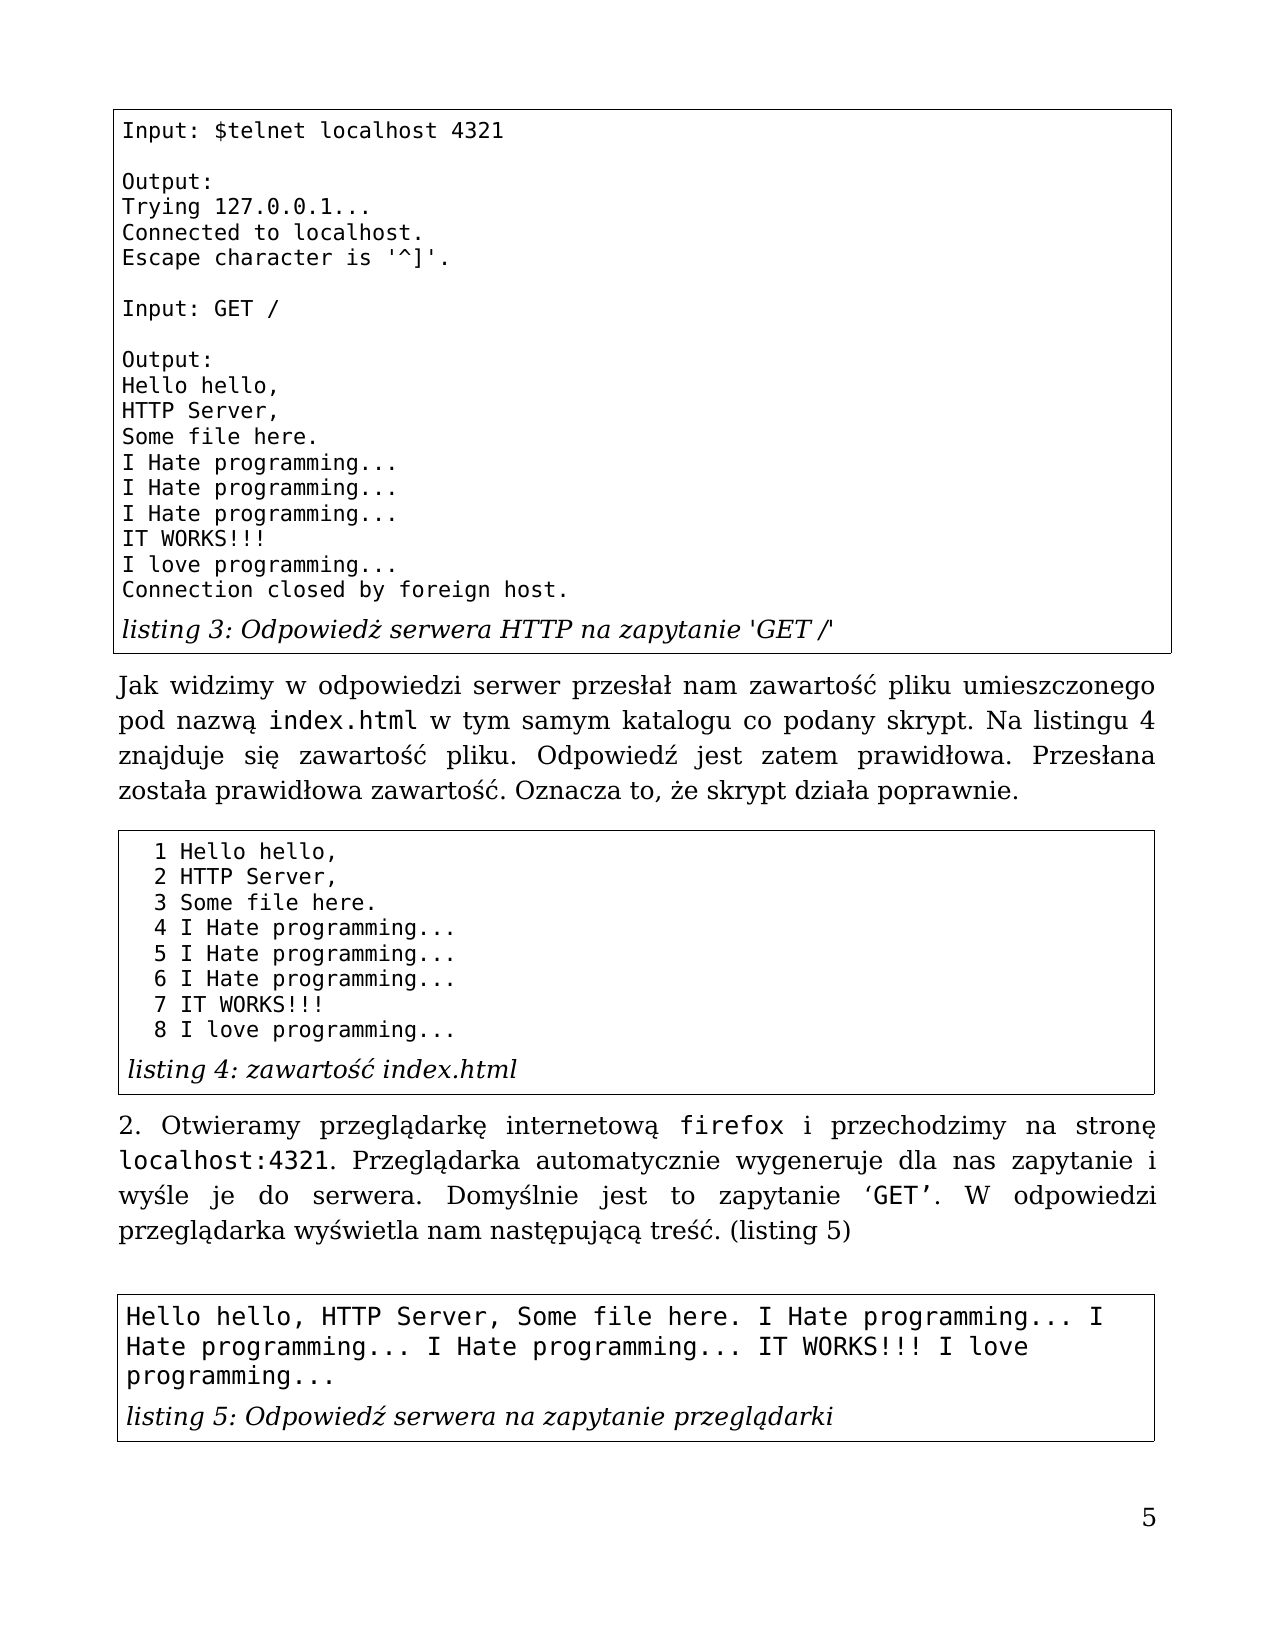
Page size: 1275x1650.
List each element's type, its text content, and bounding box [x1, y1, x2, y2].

text 4 I Hate programming... [127, 916, 1145, 941]
text 1 Hello hello, [127, 839, 1145, 864]
text I love programming... [122, 552, 1162, 577]
text 2. Otwieramy przeglądarkę internetową firefox i przechodzimy na stronę localhost:4321. Przeglądarka automatycznie wygeneruje dla nas zapytanie i wyśle je do serwera. Domyślnie jest to zapytanie ‘GET’. W odpowiedzi przeglądarka wyświetla nam następującą treść. (listing 5) [118, 826, 1157, 1246]
text [114, 110, 1171, 653]
text 5 I Hate programming... [127, 941, 1145, 967]
text Hello hello, HTTP Server, Some file here. I Hate programming... I Hate programming... I Hate programming... IT WORKS!!! I love programming... [126, 1303, 1145, 1390]
text 2 HTTP Server, [127, 864, 1145, 890]
text Output: [122, 169, 1162, 194]
text Jak widzimy w odpowiedzi serwer przesłał nam zawartość pliku umieszczonego pod nazwą index.html w tym samym katalogu co podany skrypt. Na listingu 4 znajduje się zawartość pliku. Odpowiedź jest zatem prawidłowa. Przesłana została prawidłowa zawartość. Oznacza to, że skrypt działa poprawnie. [118, 654, 1157, 805]
text Hello hello, [122, 373, 1162, 398]
text I Hate programming... [122, 501, 1162, 526]
text Some file here. [122, 424, 1162, 449]
text HTTP Server, [122, 398, 1162, 424]
text 8 I love programming... [127, 1018, 1145, 1043]
text IT WORKS!!! [122, 526, 1162, 552]
text Output: [122, 347, 1162, 373]
text listing 5: Odpowiedź serwera na zapytanie przeglądarki [126, 1403, 1145, 1432]
text Connection closed by foreign host. [122, 577, 1162, 603]
text listing 3: Odpowiedż serwera HTTP na zapytanie 'GET /' [122, 615, 1162, 644]
text Input: $telnet localhost 4321 [122, 118, 1162, 143]
text I Hate programming... [122, 449, 1162, 475]
text Connected to localhost. [122, 220, 1162, 245]
text 3 Some file here. [127, 890, 1145, 916]
text Trying 127.0.0.1... [122, 194, 1162, 220]
text I Hate programming... [122, 475, 1162, 501]
text Escape character is '^]'. [122, 245, 1162, 271]
text 7 IT WORKS!!! [127, 992, 1145, 1018]
text 6 I Hate programming... [127, 967, 1145, 992]
text listing 4: zawartość index.html [127, 1056, 1145, 1085]
text Input: GET / [122, 296, 1162, 322]
